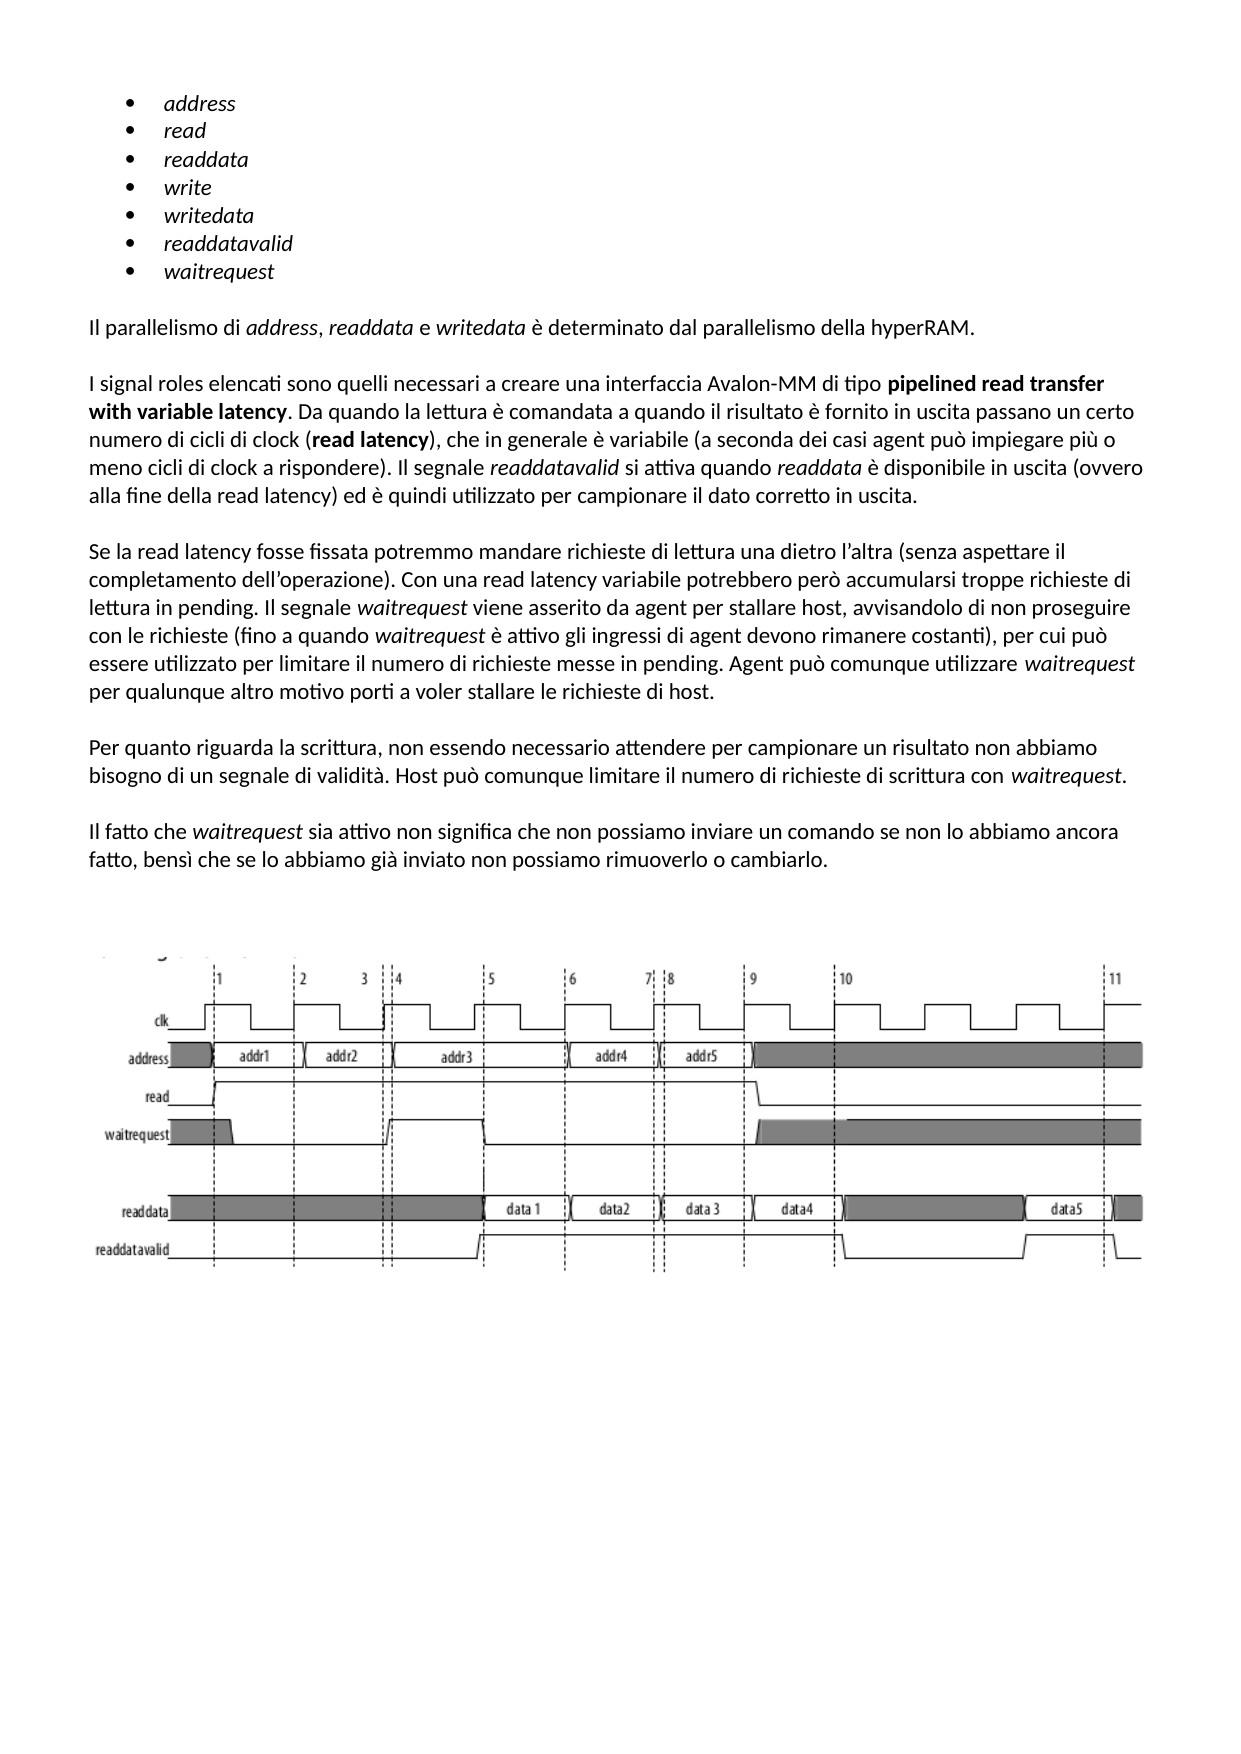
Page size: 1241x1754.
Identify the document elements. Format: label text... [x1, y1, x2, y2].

text Il fatto che waitrequest sia attivo non significa che non possiamo inviare un comando se non lo abbiamo ancora fatto, bensì che se lo abbiamo già inviato non possiamo rimuoverlo o cambiarlo. [89, 817, 1152, 873]
list read [126, 117, 1152, 145]
list waitrequest [126, 257, 1152, 285]
picture [88, 957, 1152, 1284]
list address [126, 89, 1152, 117]
list readdata [126, 145, 1152, 173]
list readdatavalid [126, 229, 1152, 257]
text Il parallelismo di address, readdata e writedata è determinato dal parallelismo della hyperRAM. [89, 313, 1152, 341]
list writedata [126, 201, 1152, 229]
text Per quanto riguarda la scrittura, non essendo necessario attendere per campionare un risultato non abbiamo bisogno di un segnale di validità. Host può comunque limitare il numero di richieste di scrittura con waitrequest. [89, 733, 1152, 789]
list write [126, 173, 1152, 201]
text Se la read latency fosse fissata potremmo mandare richieste di lettura una dietro l’altra (senza aspettare il completamento dell’operazione). Con una read latency variabile potrebbero però accumularsi troppe richieste di lettura in pending. Il segnale waitrequest viene asserito da agent per stallare host, avvisandolo di non proseguire con le richieste (fino a quando waitrequest è attivo gli ingressi di agent devono rimanere costanti), per cui può essere utilizzato per limitare il numero di richieste messe in pending. Agent può comunque utilizzare waitrequest per qualunque altro motivo porti a voler stallare le richieste di host. [89, 537, 1152, 705]
text I signal roles elencati sono quelli necessari a creare una interfaccia Avalon-MM di tipo pipelined read transfer with variable latency. Da quando la lettura è comandata a quando il risultato è fornito in uscita passano un certo numero di cicli di clock (read latency), che in generale è variabile (a seconda dei casi agent può impiegare più o meno cicli di clock a rispondere). Il segnale readdatavalid si attiva quando readdata è disponibile in uscita (ovvero alla fine della read latency) ed è quindi utilizzato per campionare il dato corretto in uscita. [89, 369, 1152, 509]
